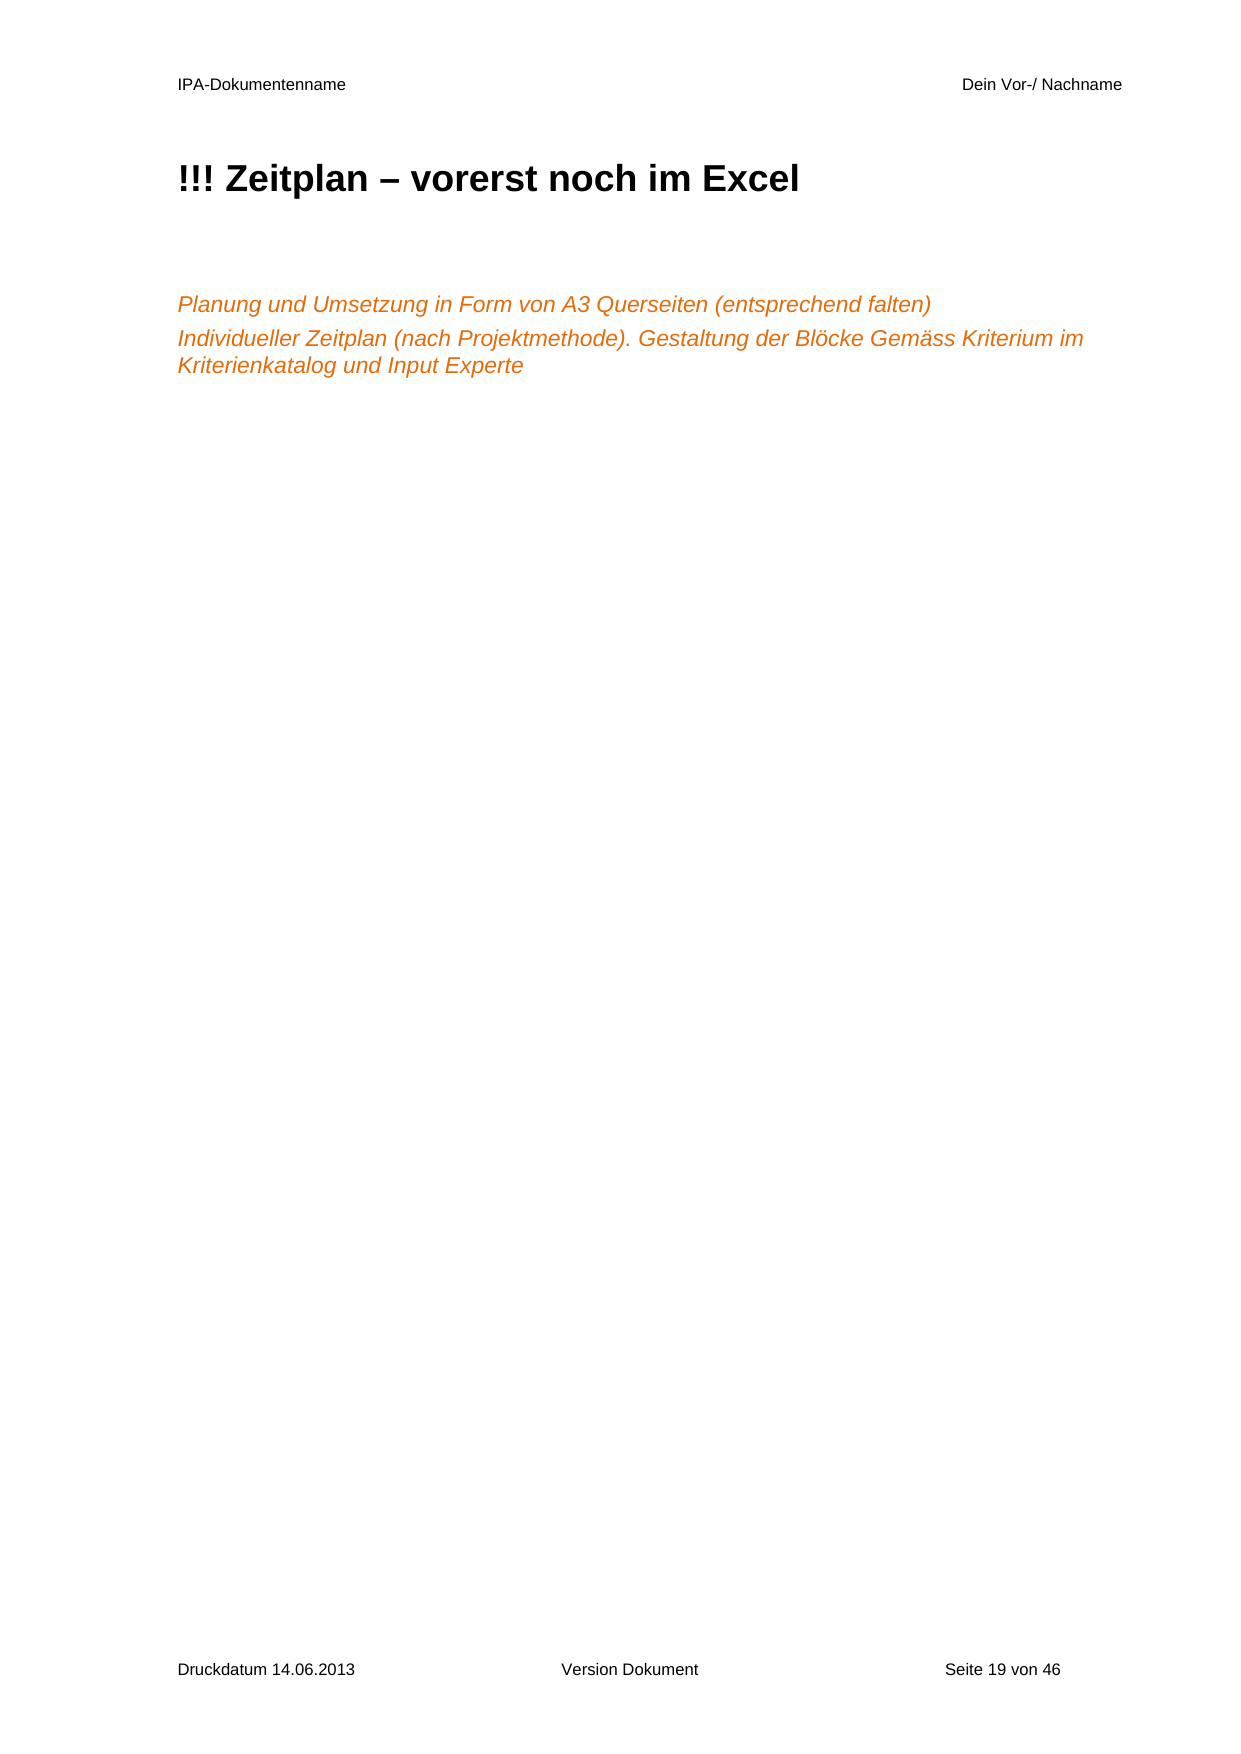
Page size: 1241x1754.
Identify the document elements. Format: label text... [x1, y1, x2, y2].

text Planung und Umsetzung in Form von A3 Querseiten (entsprechend falten) [177, 291, 1122, 317]
text Individueller Zeitplan (nach Projektmethode). Gestaltung der Blöcke Gemäss Kriterium im Kriterienkatalog und Input Experte [177, 325, 1122, 378]
subtitle !!! Zeitplan – vorerst noch im Excel [177, 156, 1122, 199]
